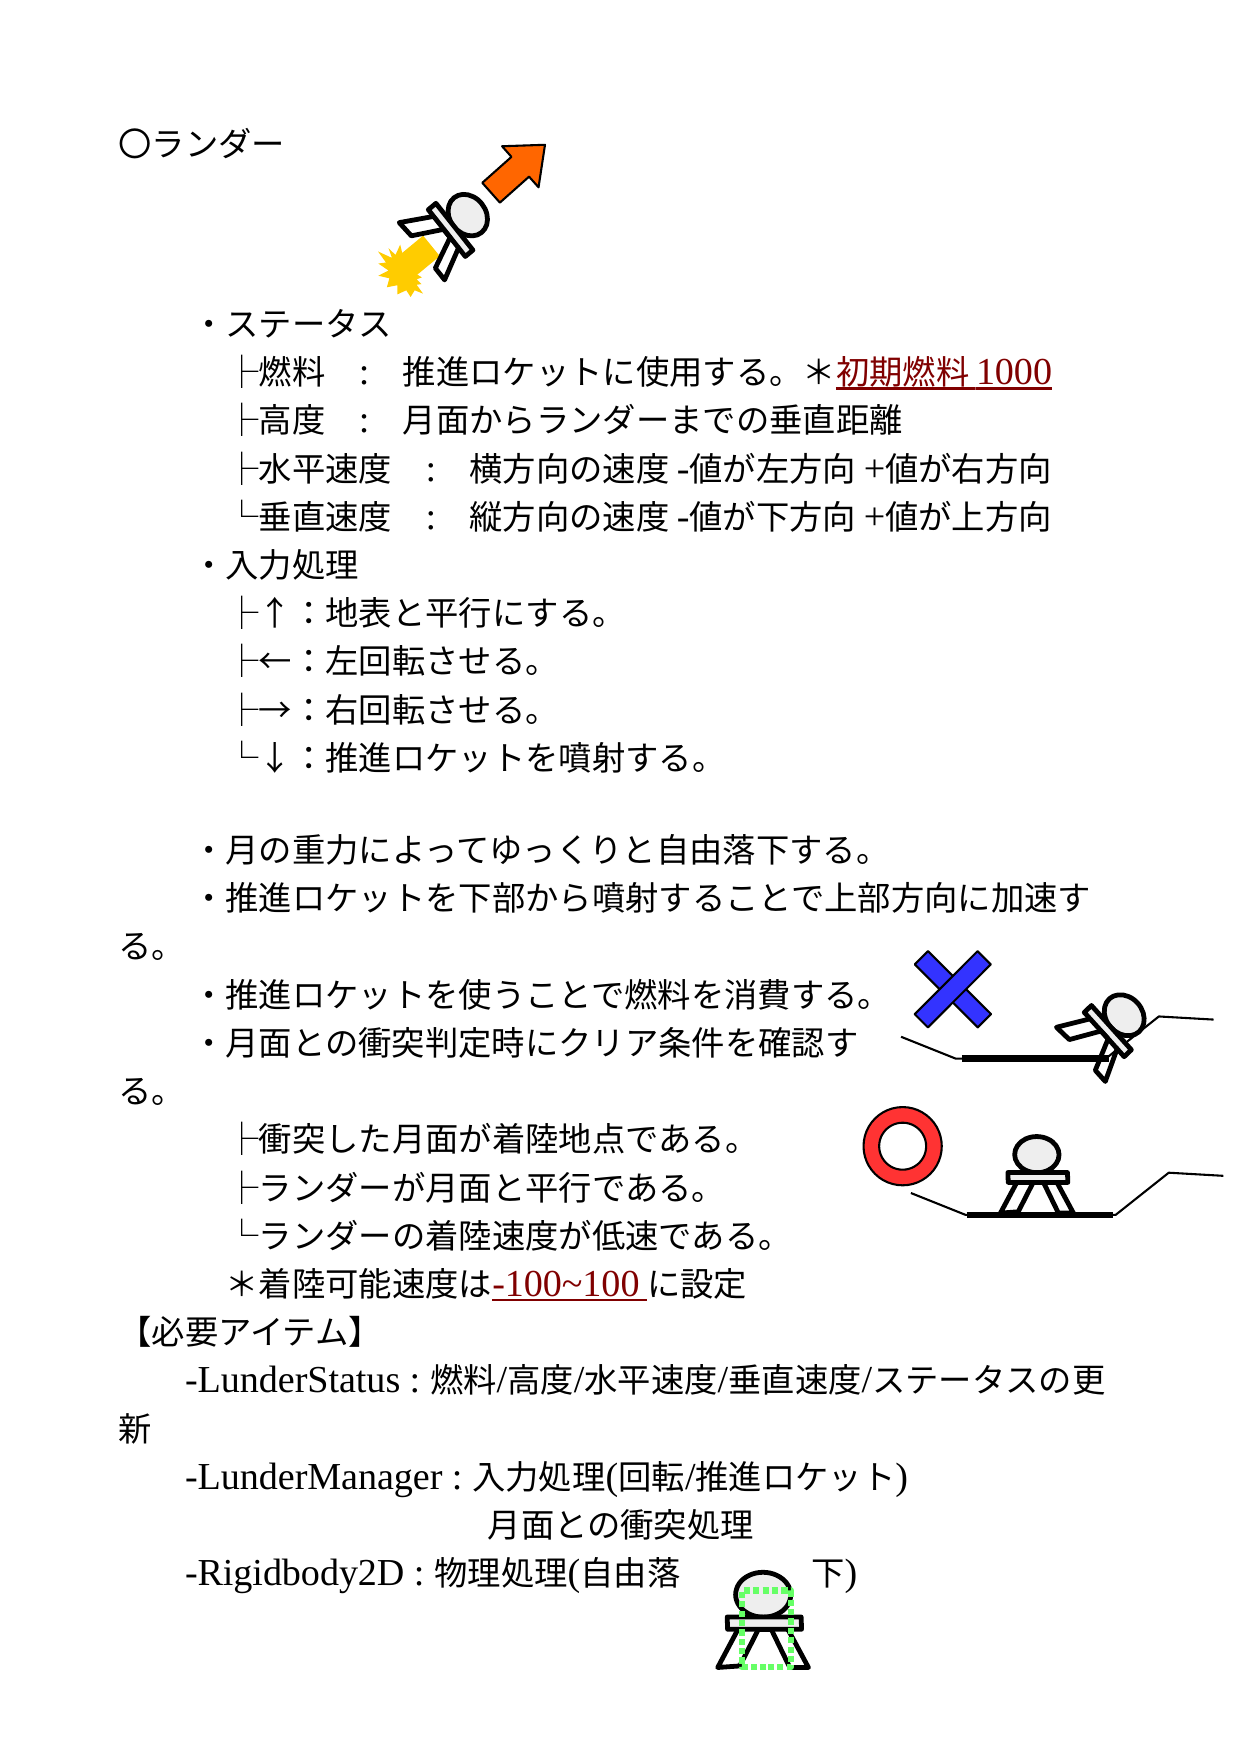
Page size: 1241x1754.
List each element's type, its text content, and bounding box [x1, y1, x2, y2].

text ├燃料 : 推進ロケットに使用する。＊初期燃料1000 [118, 346, 1122, 394]
text [1006, 1185, 1028, 1209]
text ├←：左回転させる。 [118, 635, 1122, 683]
text ・推進ロケットを下部から噴射することで上部方向に加速する。 [118, 872, 1122, 968]
text [881, 1124, 925, 1161]
text 月面との衝突処理 [118, 1499, 1122, 1547]
text ├↑：地表と平行にする。 [118, 587, 1122, 635]
text 〇ランダー [118, 118, 1122, 166]
text [1055, 1161, 1122, 1209]
text [927, 1113, 1122, 1161]
text ├高度 : 月面からランダーまでの垂直距離 [118, 394, 1122, 442]
text ├→：右回転させる。 [118, 683, 1122, 732]
text 【必要アイテム】 [118, 1306, 1122, 1354]
text ・推進ロケットを使うことで燃料を消費する。 [118, 968, 937, 1017]
text -LunderManager : 入力処理(回転/推進ロケット) [118, 1451, 1122, 1499]
text [1023, 1185, 1053, 1209]
text └↓：推進ロケットを噴射する。 [118, 732, 1122, 780]
text ＊着陸可能速度は-100~100に設定 [118, 1258, 1122, 1306]
text -LunderStatus : 燃料/高度/水平速度/垂直速度/ステータスの更新 [118, 1354, 1122, 1451]
text [1048, 1185, 1067, 1209]
text └垂直速度 : 縦方向の速度 -値が下方向 +値が上方向 [118, 491, 1122, 539]
text ├水平速度 : 横方向の速度 -値が左方向 +値が右方向 [118, 442, 1122, 491]
text └ランダーの着陸速度が低速である。 [118, 1209, 1122, 1258]
text [969, 968, 1122, 1017]
text -Rigidbody2D : 物理処理(自由落下) [118, 1547, 1122, 1595]
text ├ランダーが月面と平行である。 [118, 1161, 1019, 1209]
text ├衝突した月面が着陸地点である。 [118, 1113, 878, 1161]
text ・ステータス [118, 298, 1122, 346]
text ・月の重力によってゆっくりと自由落下する。 [118, 824, 1122, 872]
text ・月面との衝突判定時にクリア条件を確認する。 [118, 1017, 1122, 1113]
text ・入力処理 [118, 539, 1122, 587]
